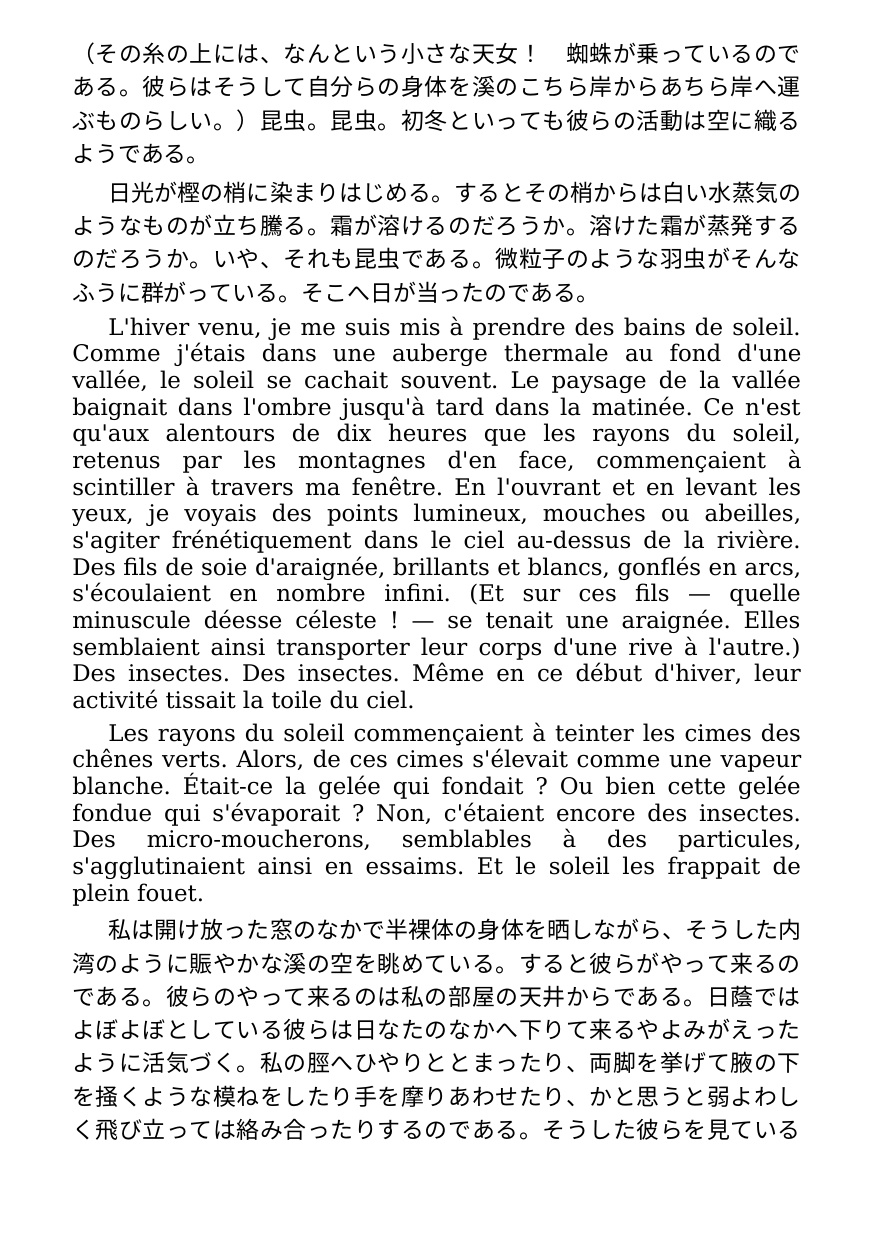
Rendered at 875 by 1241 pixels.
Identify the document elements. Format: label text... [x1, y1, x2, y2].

text 日光が樫の梢に染まりはじめる。するとその梢からは白い水蒸気のようなものが立ち騰る。霜が溶けるのだろうか。溶けた霜が蒸発するのだろうか。いや、それも昆虫である。微粒子のような羽虫がそんなふうに群がっている。そこへ日が当ったのである。 [72, 175, 802, 308]
text L'hiver venu, je me suis mis à prendre des bains de soleil. Comme j'étais dans une auberge thermale au fond d'une vallée, le soleil se cachait souvent. Le paysage de la vallée baignait dans l'ombre jusqu'à tard dans la matinée. Ce n'est qu'aux alentours de dix heures que les rayons du soleil, retenus par les montagnes d'en face, commençaient à scintiller à travers ma fenêtre. En l'ouvrant et en levant les yeux, je voyais des points lumineux, mouches ou abeilles, s'agiter frénétiquement dans le ciel au-dessus de la rivière. Des fils de soie d'araignée, brillants et blancs, gonflés en arcs, s'écoulaient en nombre infini. (Et sur ces fils — quelle minuscule déesse céleste ! — se tenait une araignée. Elles semblaient ainsi transporter leur corps d'une rive à l'autre.) Des insectes. Des insectes. Même en ce début d'hiver, leur activité tissait la toile du ciel. [72, 314, 802, 714]
text （その糸の上には、なんという小さな天女！ 蜘蛛が乗っているのである。彼らはそうして自分らの身体を溪のこちら岸からあちら岸へ運ぶものらしい。）昆虫。昆虫。初冬といっても彼らの活動は空に織るようである。 [72, 36, 802, 169]
text Les rayons du soleil commençaient à teinter les cimes des chênes verts. Alors, de ces cimes s'élevait comme une vapeur blanche. Était-ce la gelée qui fondait ? Ou bien cette gelée fondue qui s'évaporait ? Non, c'étaient encore des insectes. Des micro-moucherons, semblables à des particules, s'agglutinaient ainsi en essaims. Et le soleil les frappait de plein fouet. [72, 720, 802, 906]
text 私は開け放った窓のなかで半裸体の身体を晒しながら、そうした内湾のように賑やかな溪の空を眺めている。すると彼らがやって来るのである。彼らのやって来るのは私の部屋の天井からである。日蔭ではよぼよぼとしている彼らは日なたのなかへ下りて来るやよみがえったように活気づく。私の脛へひやりととまったり、両脚を挙げて腋の下を掻くような模ねをしたり手を摩りあわせたり、かと思うと弱よわしく飛び立っては絡み合ったりするのである。そうした彼らを見ている [72, 912, 802, 1145]
